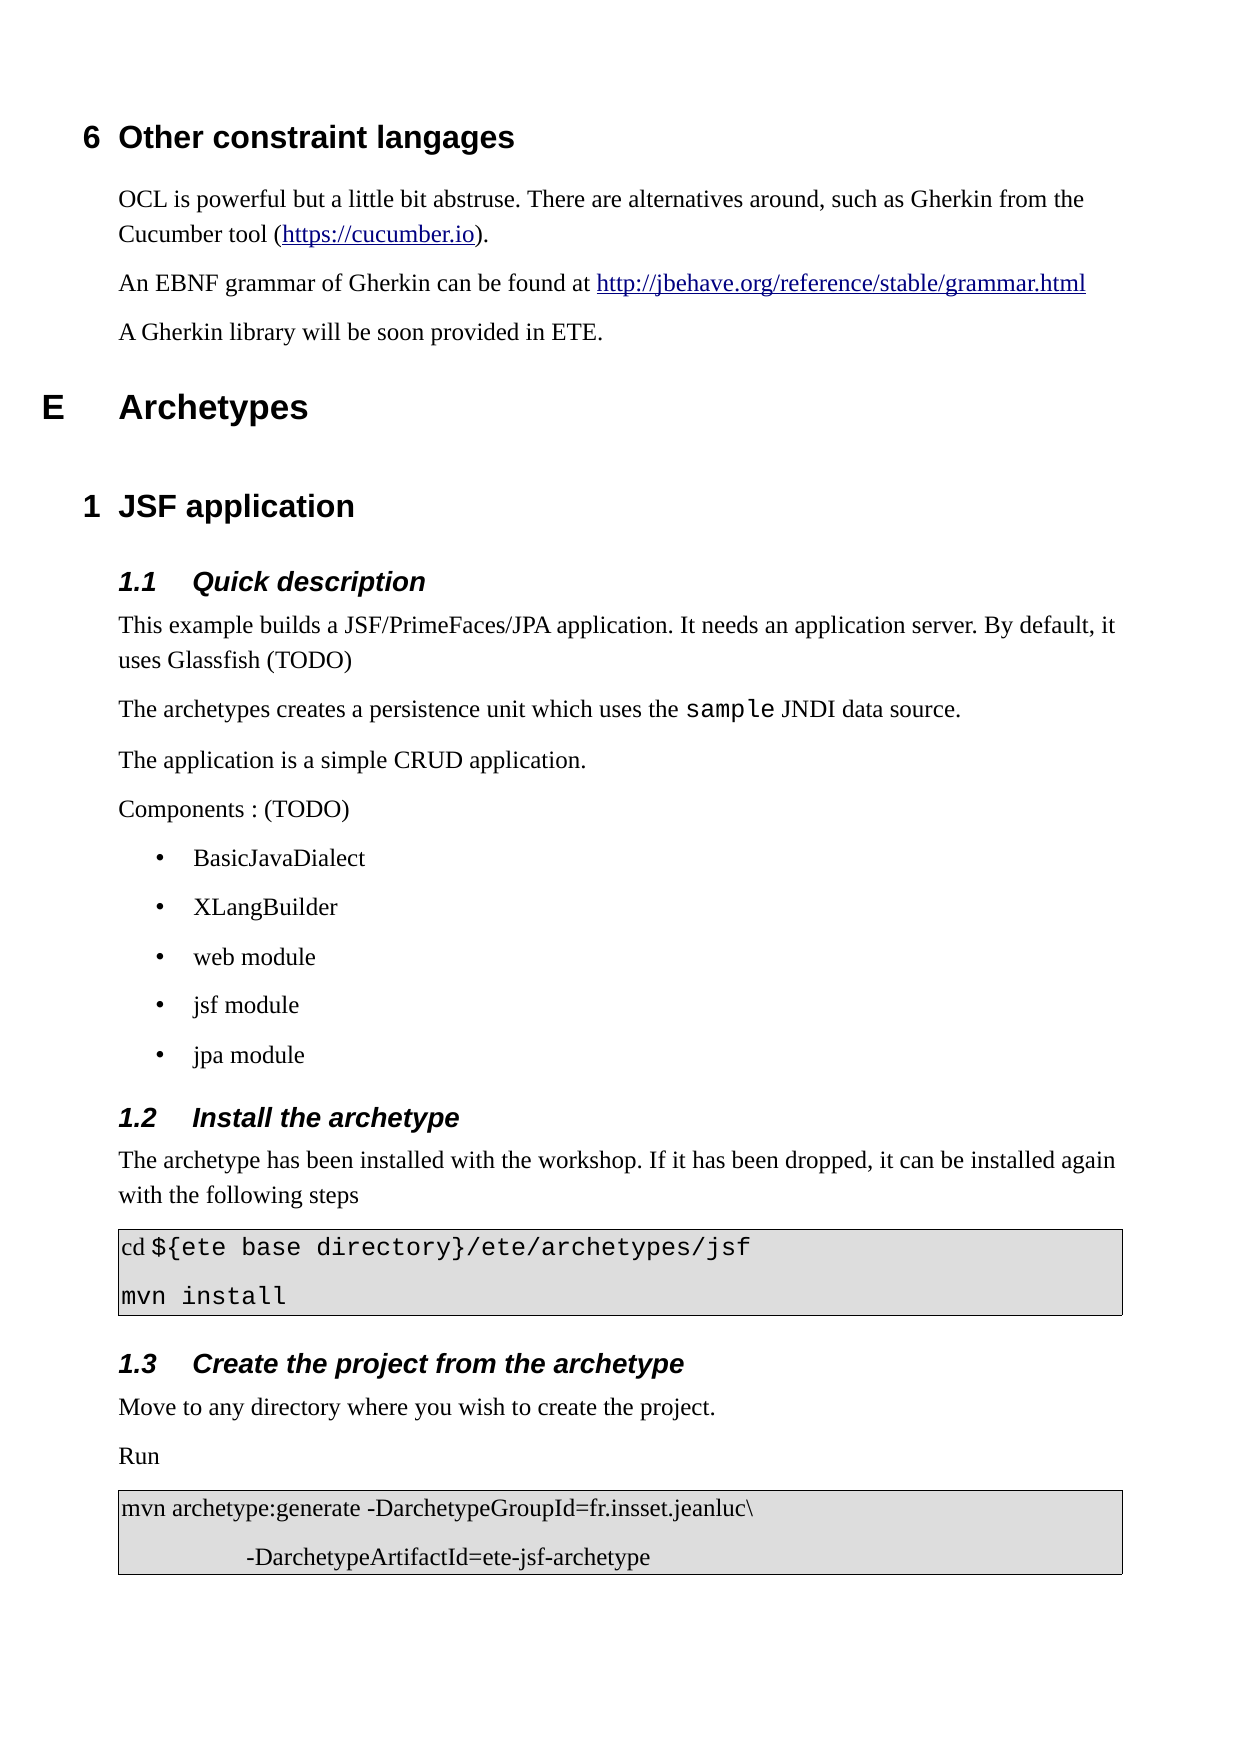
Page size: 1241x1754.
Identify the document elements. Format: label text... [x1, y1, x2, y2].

subtitle Install the archetype [118, 1101, 1122, 1133]
subtitle Archetypes [41, 387, 1122, 427]
text A Gherkin library will be soon provided in ETE. [118, 317, 1122, 346]
text Run [118, 1441, 1122, 1470]
text An EBNF grammar of Gherkin can be found at http://jbehave.org/reference/stable/grammar.html [118, 268, 1122, 297]
list jsf module [156, 991, 1122, 1019]
list web module [156, 942, 1122, 970]
list -DarchetypeArtifactId=ete-jsf-archetype [119, 1539, 1122, 1574]
text Move to any directory where you wish to create the project. [118, 1392, 1122, 1421]
list mvn archetype:generate -DarchetypeGroupId=fr.insset.jeanluc\ [119, 1491, 1122, 1522]
list BasicJavaDialect [156, 843, 1122, 872]
list cd ${ete base directory}/ete/archetypes/jsf [119, 1230, 1122, 1263]
text The archetype has been installed with the workshop. If it has been dropped, it can be installed again with the following steps [118, 1146, 1122, 1209]
list XLangBuilder [156, 892, 1122, 921]
text This example builds a JSF/PrimeFaces/JPA application. It needs an application server. By default, it uses Glassfish (TODO) [118, 610, 1122, 673]
list jpa module [156, 1040, 1122, 1068]
text OCL is powerful but a little bit abstruse. There are alternatives around, such as Gherkin from the Cucumber tool (https://cucumber.io). [118, 184, 1122, 248]
subtitle JSF application [83, 487, 1122, 524]
subtitle Other constraint langages [83, 118, 1122, 155]
list mvn install [119, 1281, 1122, 1315]
subtitle Quick description [118, 566, 1122, 598]
text The application is a simple CRUD application. [118, 745, 1122, 774]
text Components : (TODO) [118, 794, 1122, 823]
text The archetypes creates a persistence unit which uses the sample JNDI data source. [118, 694, 1122, 724]
subtitle Create the project from the archetype [118, 1348, 1122, 1380]
